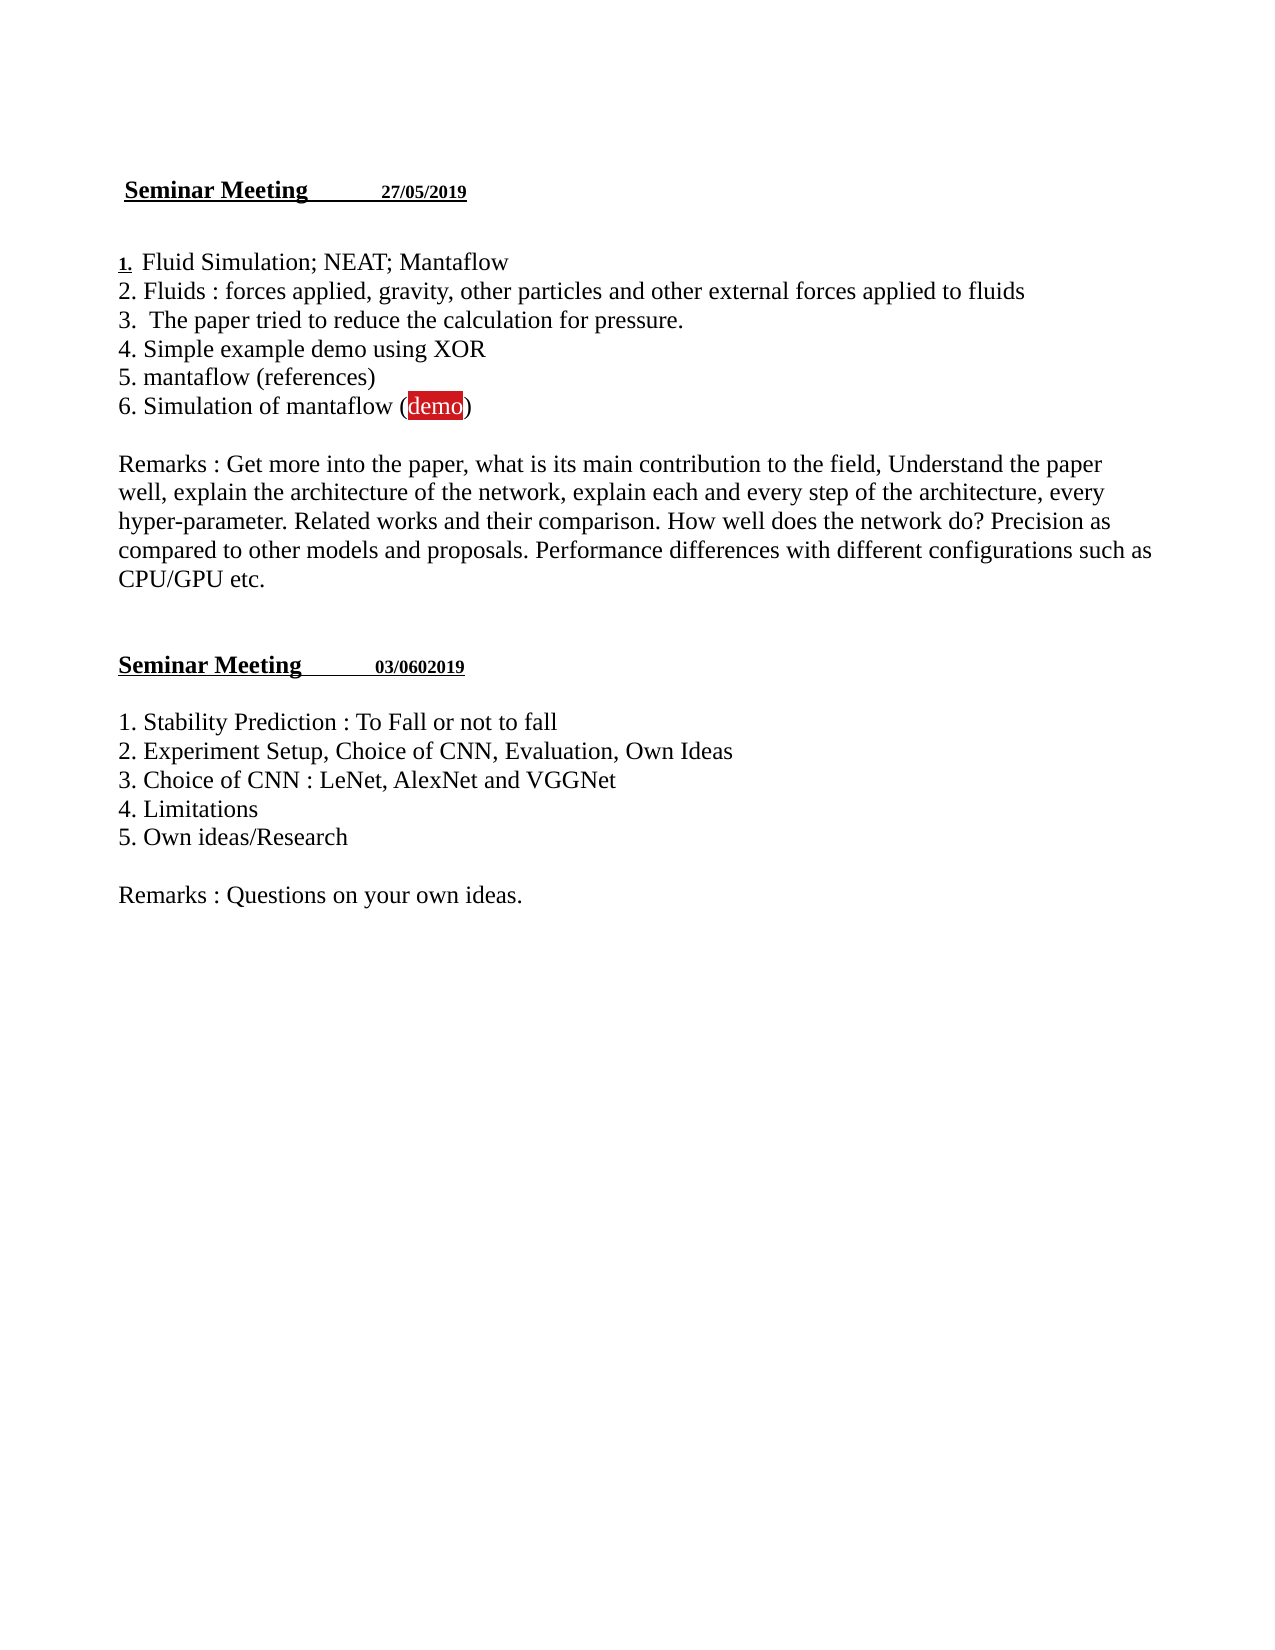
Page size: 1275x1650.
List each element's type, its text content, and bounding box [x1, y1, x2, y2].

text 3. The paper tried to reduce the calculation for pressure. [118, 305, 1157, 334]
text Remarks : Questions on your own ideas. [118, 851, 1157, 909]
text Seminar Meeting 27/05/2019 [118, 118, 1157, 204]
text 1. Fluid Simulation; NEAT; Mantaflow [118, 247, 1157, 276]
text 4. Simple example demo using XOR [118, 334, 1157, 362]
text Remarks : Get more into the paper, what is its main contribution to the field, Understand the paper well, explain the architecture of the network, explain each and every step of the architecture, every hyper-parameter. Related works and their comparison. How well does the network do? Precision as compared to other models and proposals. Performance differences with different configurations such as CPU/GPU etc. [118, 449, 1157, 592]
text 3. Choice of CNN : LeNet, AlexNet and VGGNet [118, 765, 1157, 794]
text 2. Fluids : forces applied, gravity, other particles and other external forces applied to fluids [118, 276, 1157, 305]
text 2. Experiment Setup, Choice of CNN, Evaluation, Own Ideas [118, 736, 1157, 765]
text 4. Limitations [118, 794, 1157, 822]
text 5. mantaflow (references) [118, 362, 1157, 391]
text Seminar Meeting 03/0602019 [118, 650, 1157, 679]
text 6. Simulation of mantaflow (demo) [118, 391, 1157, 420]
text 5. Own ideas/Research [118, 822, 1157, 851]
text 1. Stability Prediction : To Fall or not to fall [118, 707, 1157, 736]
